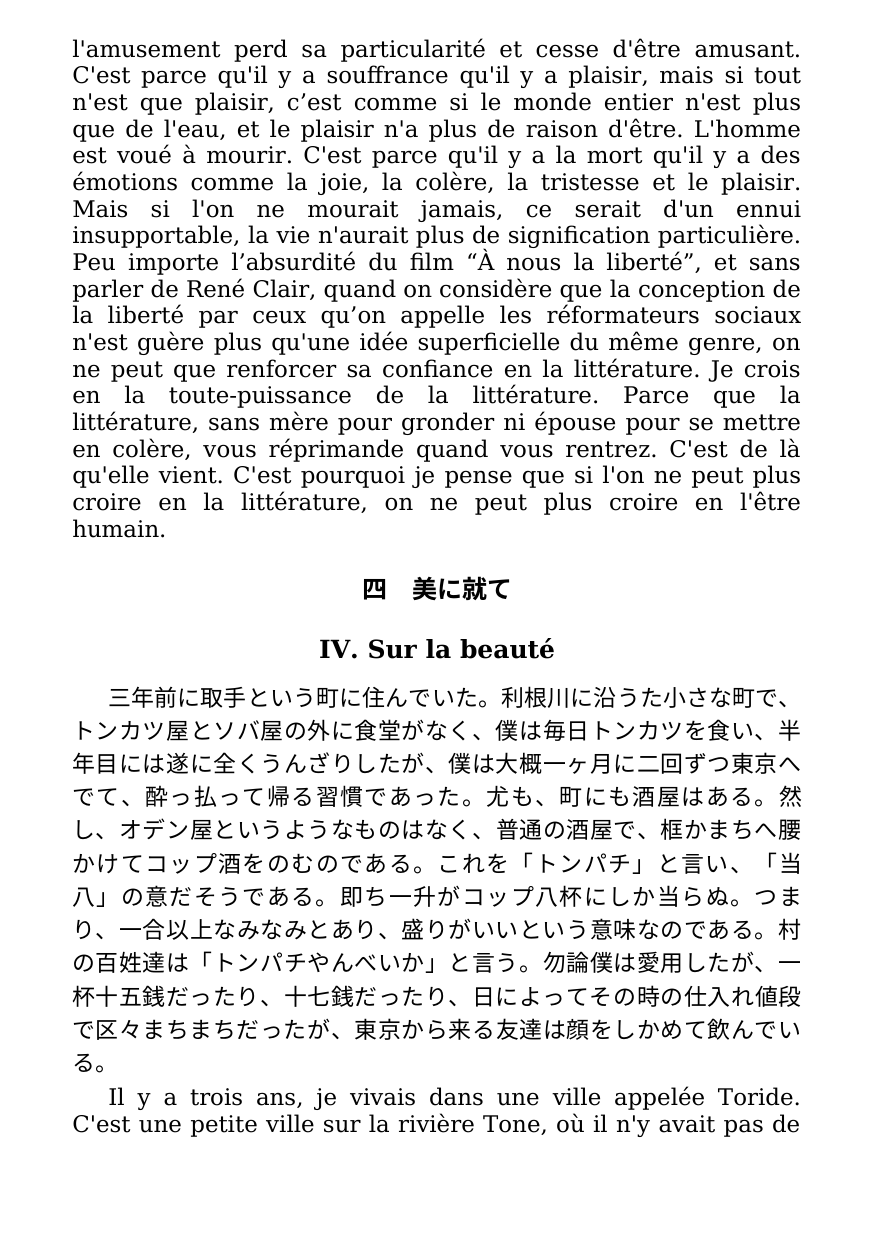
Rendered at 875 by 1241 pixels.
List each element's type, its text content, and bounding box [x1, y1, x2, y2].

subtitle IV. Sur la beauté [36, 632, 838, 668]
subtitle 四 美に就て [36, 566, 838, 606]
text l'amusement perd sa particularité et cesse d'être amusant. C'est parce qu'il y a souffrance qu'il y a plaisir, mais si tout n'est que plaisir, c’est comme si le monde entier n'est plus que de l'eau, et le plaisir n'a plus de raison d'être. L'homme est voué à mourir. C'est parce qu'il y a la mort qu'il y a des émotions comme la joie, la colère, la tristesse et le plaisir. Mais si l'on ne mourait jamais, ce serait d'un ennui insupportable, la vie n'aurait plus de signification particulière. Peu importe l’absurdité du film “À nous la liberté”, et sans parler de René Clair, quand on considère que la conception de la liberté par ceux qu’on appelle les réformateurs sociaux n'est guère plus qu'une idée superficielle du même genre, on ne peut que renforcer sa confiance en la littérature. Je crois en la toute-puissance de la littérature. Parce que la littérature, sans mère pour gronder ni épouse pour se mettre en colère, vous réprimande quand vous rentrez. C'est de là qu'elle vient. C'est pourquoi je pense que si l'on ne peut plus croire en la littérature, on ne peut plus croire en l'être humain. [72, 36, 802, 543]
text Il y a trois ans, je vivais dans une ville appelée Toride. C'est une petite ville sur la rivière Tone, où il n'y avait pas de [72, 1084, 802, 1137]
text 三年前に取手という町に住んでいた。利根川に沿うた小さな町で、トンカツ屋とソバ屋の外に食堂がなく、僕は毎日トンカツを食い、半年目には遂に全くうんざりしたが、僕は大概一ヶ月に二回ずつ東京へでて、酔っ払って帰る習慣であった。尤も、町にも酒屋はある。然し、オデン屋というようなものはなく、普通の酒屋で、框かまちへ腰かけてコップ酒をのむのである。これを「トンパチ」と言い、「当八」の意だそうである。即ち一升がコップ八杯にしか当らぬ。つまり、一合以上なみなみとあり、盛りがいいという意味なのである。村の百姓達は「トンパチやんべいか」と言う。勿論僕は愛用したが、一杯十五銭だったり、十七銭だったり、日によってその時の仕入れ値段で区々まちまちだったが、東京から来る友達は顔をしかめて飲んでいる。 [72, 679, 802, 1078]
